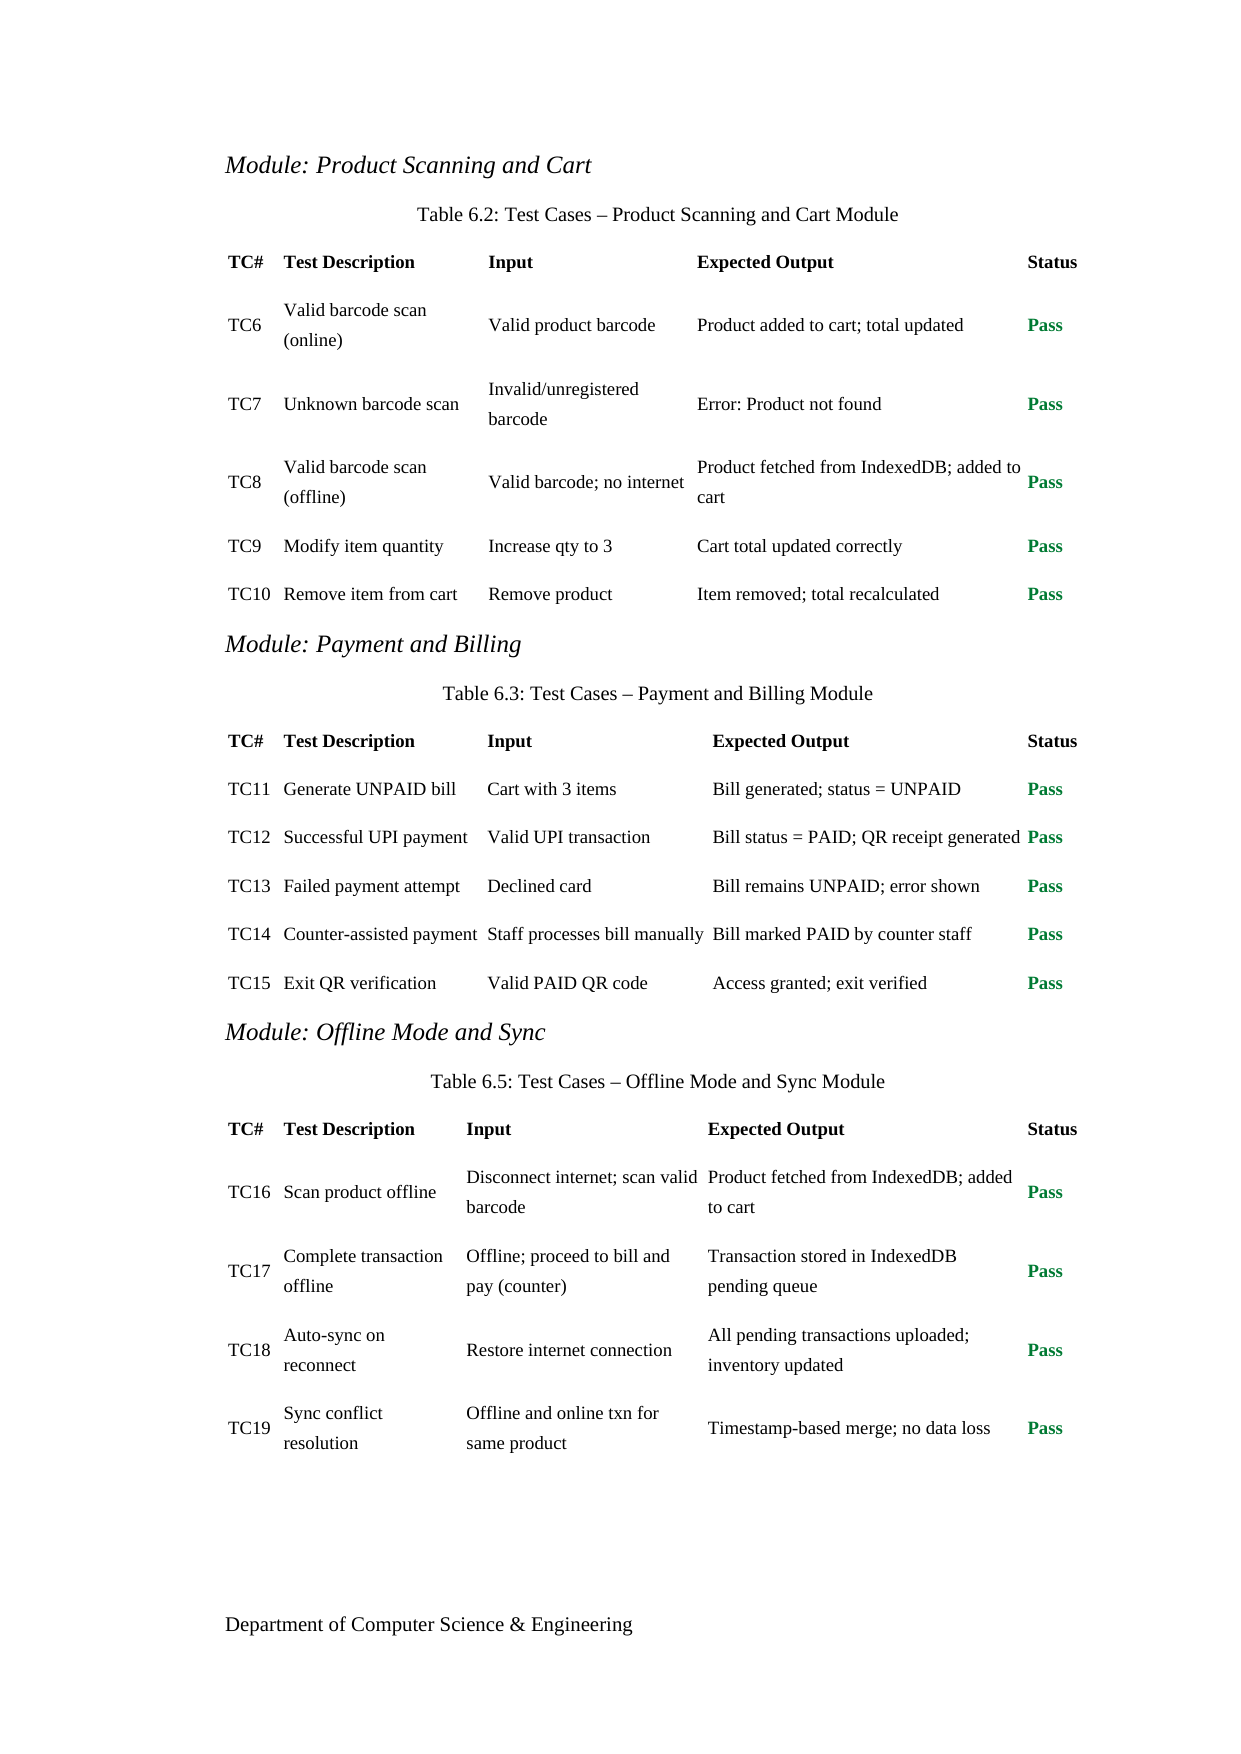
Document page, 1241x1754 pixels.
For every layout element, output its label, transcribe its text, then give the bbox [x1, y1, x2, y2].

table_cell Complete transaction offline [280, 1242, 463, 1321]
table_header Input [463, 1115, 705, 1163]
table_cell All pending transactions uploaded; inventory updated [705, 1321, 1024, 1399]
table_cell Bill status = PAID; QR receipt generated [709, 824, 1024, 872]
table_cell TC16 [225, 1164, 280, 1242]
text Module: Offline Mode and Sync [225, 1017, 1090, 1046]
table_cell Pass [1024, 872, 1090, 920]
table_cell TC17 [225, 1242, 280, 1321]
table_cell Declined card [484, 872, 709, 920]
table_cell Valid product barcode [485, 296, 694, 375]
table_cell Cart with 3 items [484, 775, 709, 823]
table_cell Pass [1024, 580, 1090, 629]
table_cell Pass [1024, 532, 1090, 580]
table_cell Unknown barcode scan [280, 375, 485, 453]
text Table 6.2: Test Cases – Product Scanning and Cart Module [225, 203, 1090, 226]
table_cell Remove product [485, 580, 694, 629]
table_cell Pass [1024, 775, 1090, 823]
table_cell Product added to cart; total updated [694, 296, 1024, 375]
table_header Status [1024, 727, 1090, 775]
table_cell Transaction stored in IndexedDB pending queue [705, 1242, 1024, 1321]
table_header TC# [225, 727, 280, 775]
table_cell Staff processes bill manually [484, 920, 709, 969]
table_cell Pass [1024, 920, 1090, 969]
table_cell Bill generated; status = UNPAID [709, 775, 1024, 823]
table_header Input [484, 727, 709, 775]
table_cell Valid UPI transaction [484, 824, 709, 872]
table_cell Pass [1024, 453, 1090, 532]
table_header Test Description [280, 727, 484, 775]
table_cell TC9 [225, 532, 280, 580]
table_cell TC7 [225, 375, 280, 453]
table_cell Timestamp-based merge; no data loss [705, 1399, 1024, 1478]
table_cell Invalid/unregistered barcode [485, 375, 694, 453]
table_cell Modify item quantity [280, 532, 485, 580]
text Module: Product Scanning and Cart [225, 150, 1090, 179]
table_cell Bill marked PAID by counter staff [709, 920, 1024, 969]
table_header Expected Output [709, 727, 1024, 775]
table_cell Cart total updated correctly [694, 532, 1024, 580]
table_cell TC10 [225, 580, 280, 629]
table_cell Successful UPI payment [280, 824, 484, 872]
table_cell Pass [1024, 296, 1090, 375]
table_cell Generate UNPAID bill [280, 775, 484, 823]
table_cell Bill remains UNPAID; error shown [709, 872, 1024, 920]
table_cell TC19 [225, 1399, 280, 1478]
table_cell Pass [1024, 969, 1090, 1017]
table_header Input [485, 248, 694, 296]
table_cell Pass [1024, 1321, 1090, 1399]
table_cell TC18 [225, 1321, 280, 1399]
table_cell Pass [1024, 375, 1090, 453]
text Table 6.3: Test Cases – Payment and Billing Module [225, 681, 1090, 705]
table_cell Offline and online txn for same product [463, 1399, 705, 1478]
table_cell Sync conflict resolution [280, 1399, 463, 1478]
table_cell Valid barcode; no internet [485, 453, 694, 532]
table_cell TC6 [225, 296, 280, 375]
table_cell Pass [1024, 1399, 1090, 1478]
table_header Test Description [280, 248, 485, 296]
table_cell Scan product offline [280, 1164, 463, 1242]
table_header Status [1024, 1115, 1090, 1163]
table_cell Failed payment attempt [280, 872, 484, 920]
table_cell TC12 [225, 824, 280, 872]
table_cell Valid barcode scan (online) [280, 296, 485, 375]
table_cell Error: Product not found [694, 375, 1024, 453]
table_cell Product fetched from IndexedDB; added to cart [705, 1164, 1024, 1242]
table_header Status [1024, 248, 1090, 296]
table_header Test Description [280, 1115, 463, 1163]
table_cell Restore internet connection [463, 1321, 705, 1399]
text Table 6.5: Test Cases – Offline Mode and Sync Module [225, 1070, 1090, 1093]
table_cell Pass [1024, 824, 1090, 872]
table_cell Product fetched from IndexedDB; added to cart [694, 453, 1024, 532]
table_cell TC11 [225, 775, 280, 823]
table_header TC# [225, 1115, 280, 1163]
table_cell Remove item from cart [280, 580, 485, 629]
table_cell Disconnect internet; scan valid barcode [463, 1164, 705, 1242]
table_cell TC13 [225, 872, 280, 920]
table_cell Exit QR verification [280, 969, 484, 1017]
table_cell Valid barcode scan (offline) [280, 453, 485, 532]
table_cell Counter-assisted payment [280, 920, 484, 969]
table_cell TC8 [225, 453, 280, 532]
table_cell Pass [1024, 1242, 1090, 1321]
table_cell TC15 [225, 969, 280, 1017]
table_cell Offline; proceed to bill and pay (counter) [463, 1242, 705, 1321]
table_cell Item removed; total recalculated [694, 580, 1024, 629]
table_cell Pass [1024, 1164, 1090, 1242]
text Module: Payment and Billing [225, 629, 1090, 657]
table_cell Increase qty to 3 [485, 532, 694, 580]
table_cell TC14 [225, 920, 280, 969]
table_cell Auto-sync on reconnect [280, 1321, 463, 1399]
table_cell Valid PAID QR code [484, 969, 709, 1017]
table_header Expected Output [694, 248, 1024, 296]
table_cell Access granted; exit verified [709, 969, 1024, 1017]
table_header TC# [225, 248, 280, 296]
table_header Expected Output [705, 1115, 1024, 1163]
